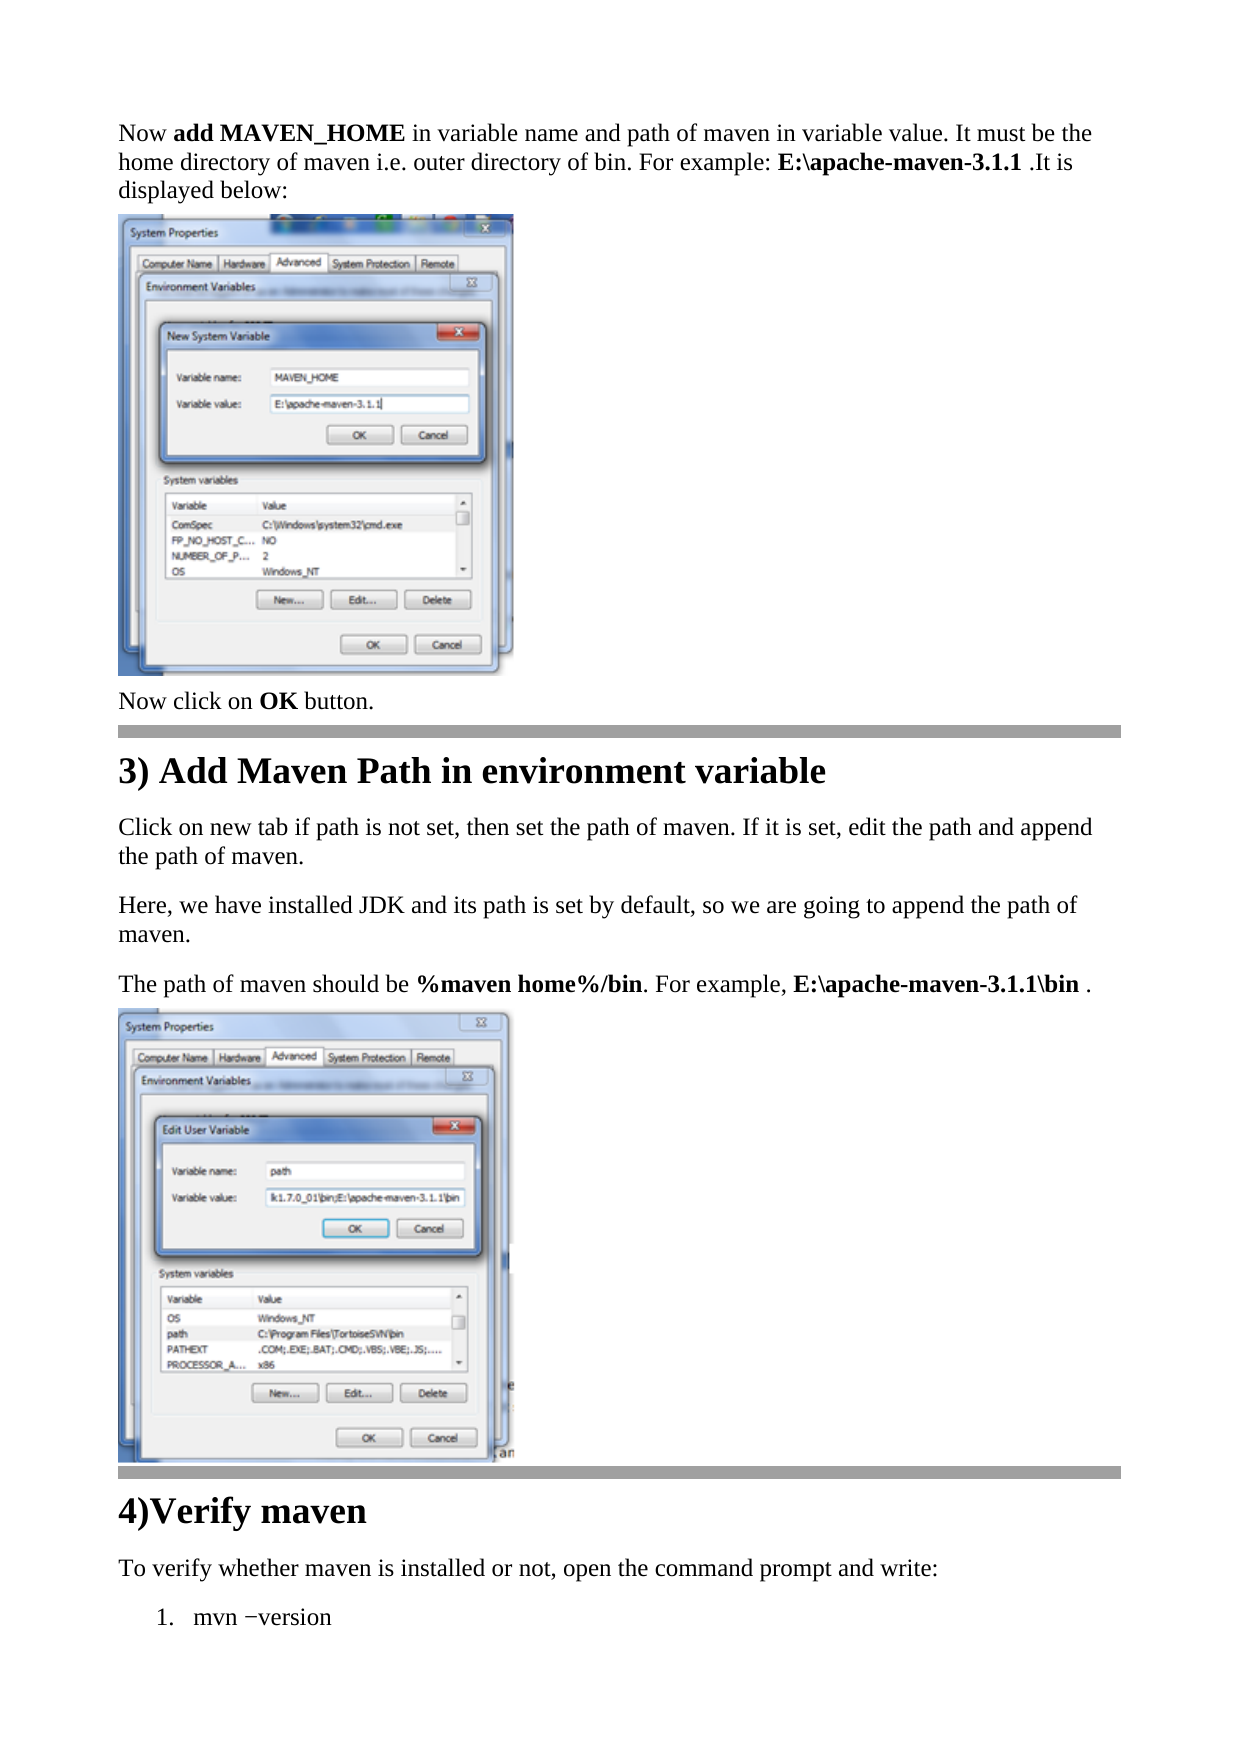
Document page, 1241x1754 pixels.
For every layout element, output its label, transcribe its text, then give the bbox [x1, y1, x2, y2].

text Click on new tab if path is not set, then set the path of maven. If it is set, edit the path and append the path of maven. [118, 812, 1122, 870]
text Here, we have installed JDK and its path is set by default, so we are going to append the path of maven. [118, 891, 1122, 948]
text Now click on OK button. [118, 686, 1122, 715]
text To verify whether maven is installed or not, open the command prompt and write: [118, 1553, 1122, 1582]
text 3) Add Maven Path in environment variable [118, 748, 1122, 791]
text Now add MAVEN_HOME in variable name and path of maven in variable value. It must be the home directory of maven i.e. outer directory of bin. For example: E:\apache-maven-3.1.1 .It is displayed below: [118, 118, 1122, 204]
text The path of maven should be %maven home%/bin. For example, E:\apache-maven-3.1.1\bin . [118, 969, 1122, 998]
text 4)Verify maven [118, 1489, 1122, 1532]
list mvn −version [156, 1602, 1122, 1631]
